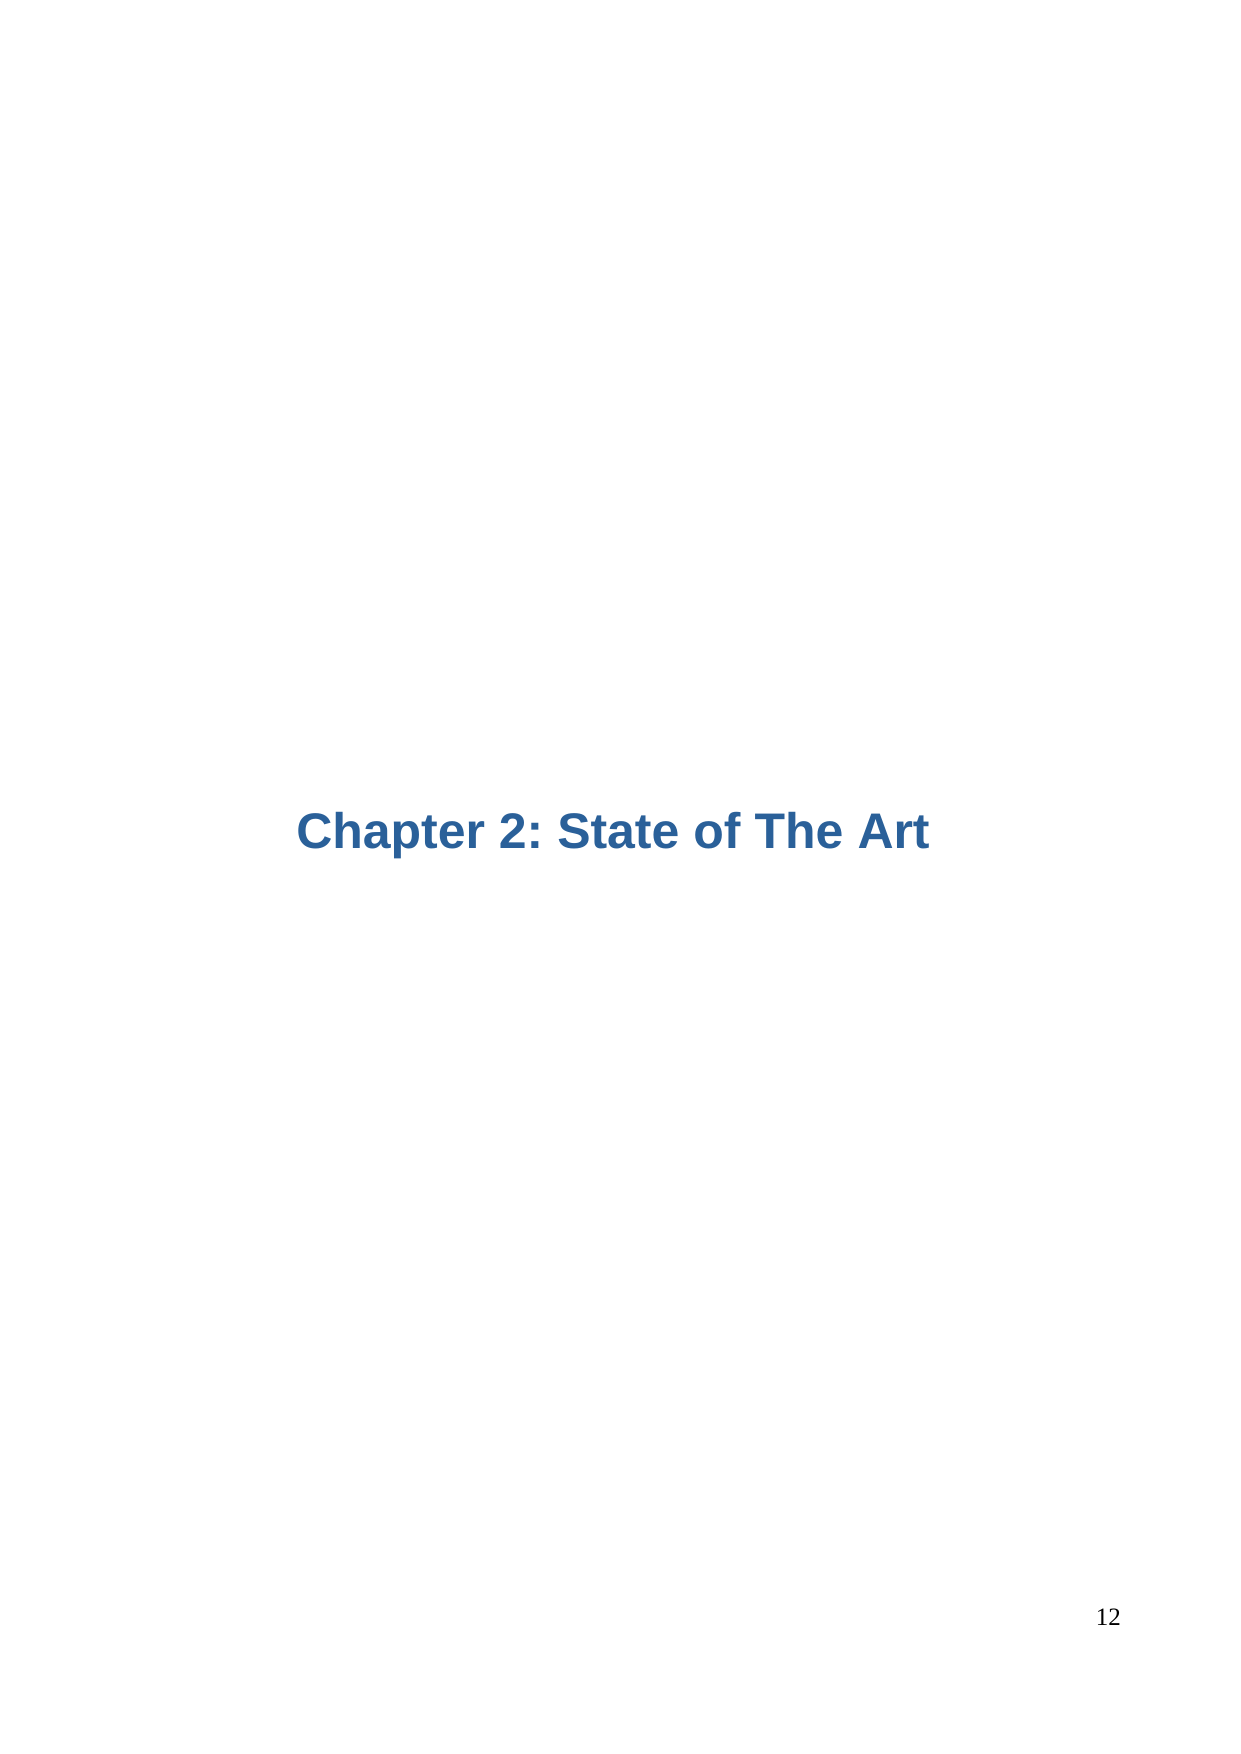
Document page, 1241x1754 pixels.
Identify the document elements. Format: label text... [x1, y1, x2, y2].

subtitle Chapter 2: State of The Art [116, 539, 1120, 859]
